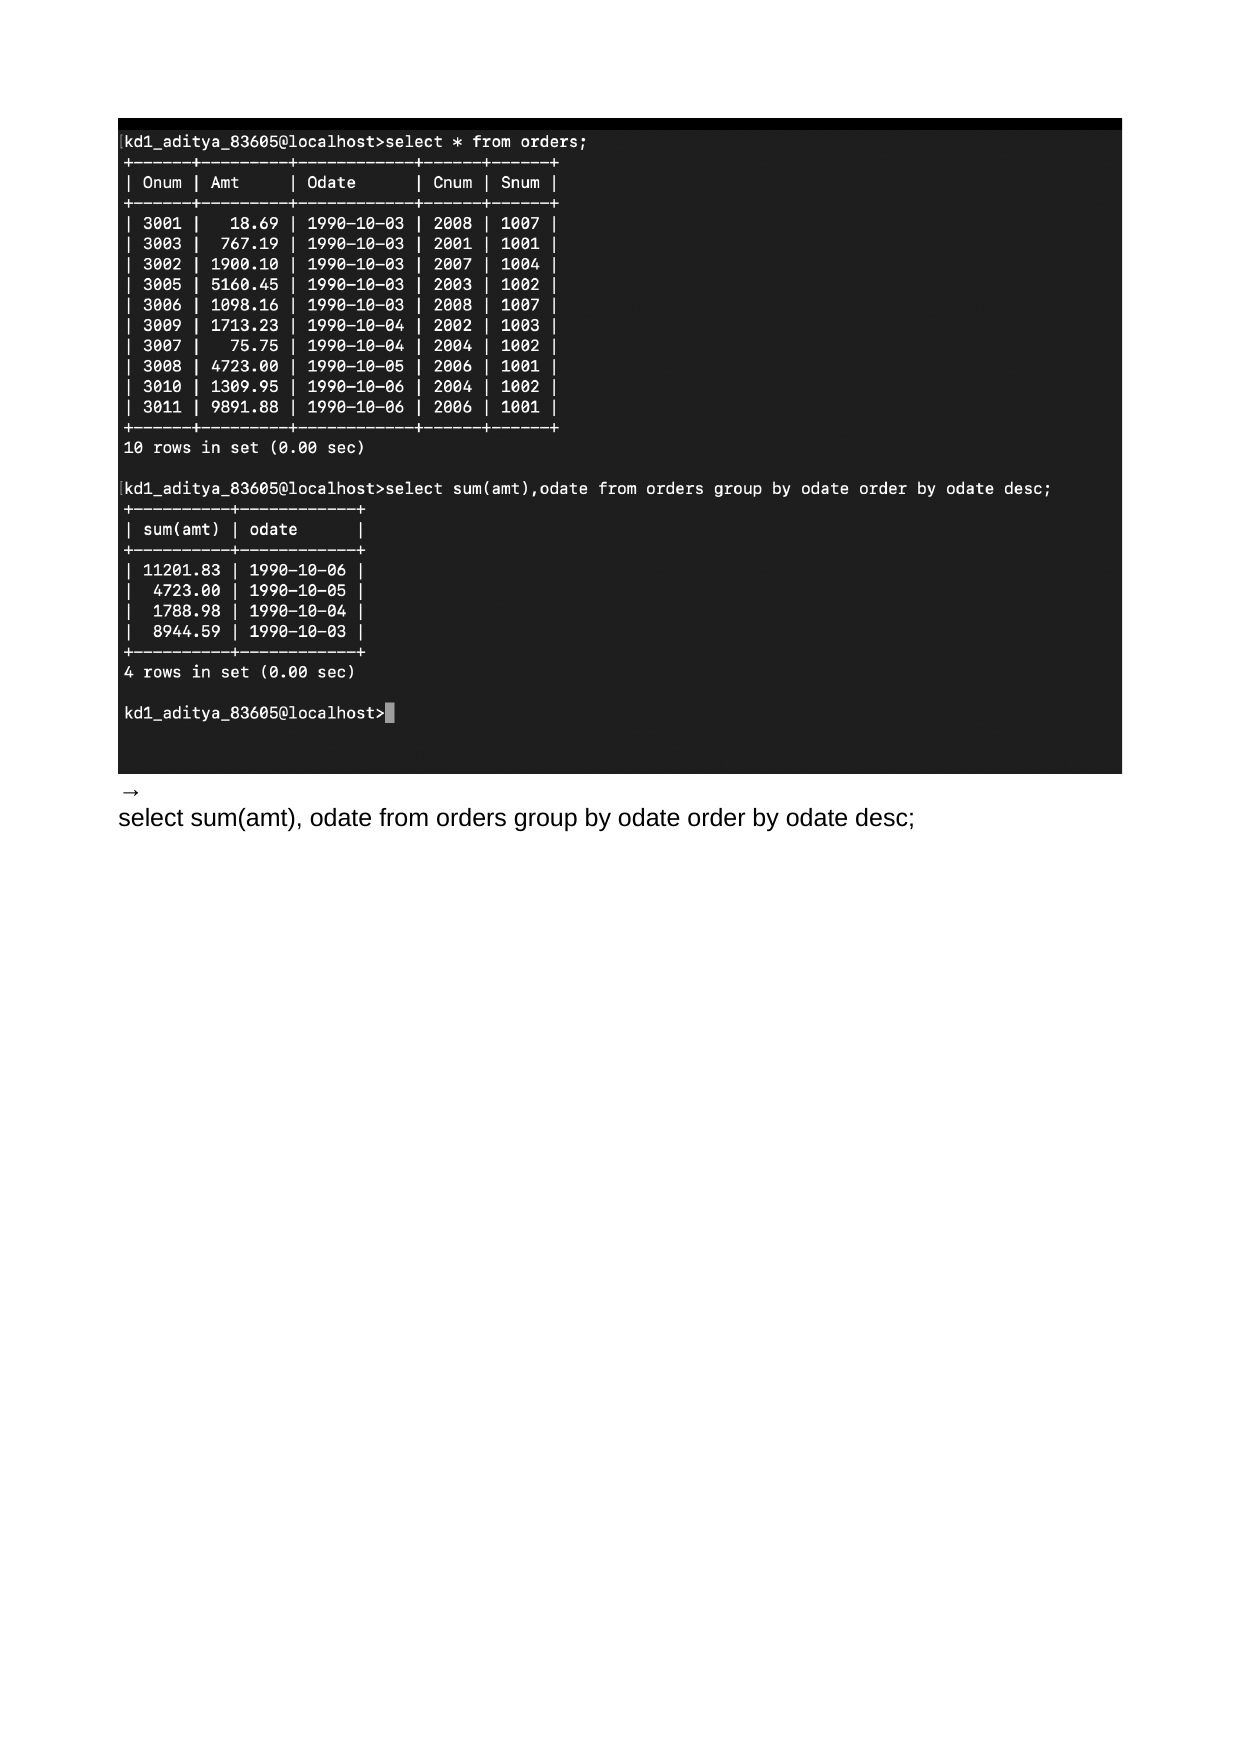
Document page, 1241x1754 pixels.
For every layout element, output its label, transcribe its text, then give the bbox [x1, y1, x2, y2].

text select sum(amt), odate from orders group by odate order by odate desc; [118, 803, 1122, 832]
picture [118, 118, 1123, 774]
text → [118, 774, 1122, 803]
